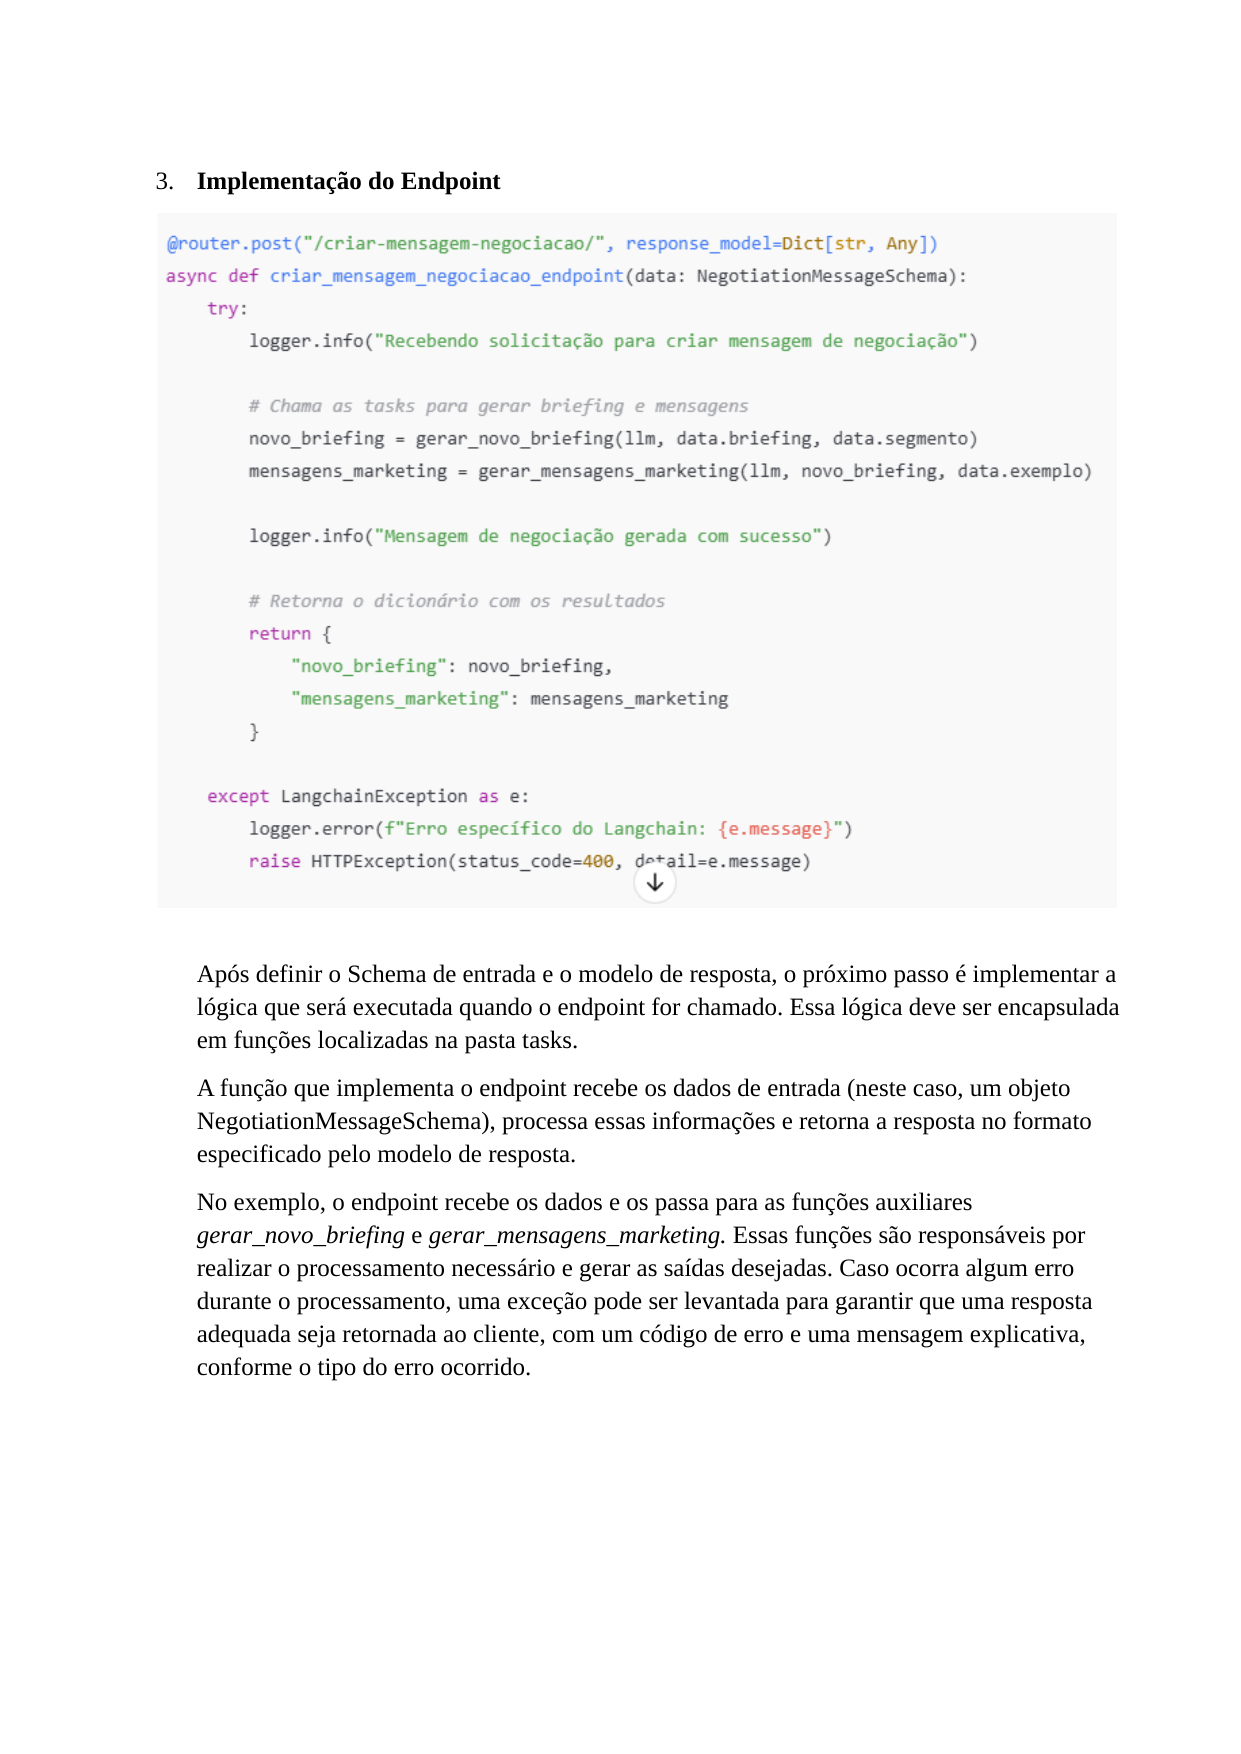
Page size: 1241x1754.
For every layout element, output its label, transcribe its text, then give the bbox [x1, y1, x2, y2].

list Implementação do Endpoint [155, 166, 1122, 194]
picture [157, 213, 1117, 908]
list No exemplo, o endpoint recebe os dados e os passa para as funções auxiliares gerar_novo_briefing e gerar_mensagens_marketing. Essas funções são responsáveis por realizar o processamento necessário e gerar as saídas desejadas. Caso ocorra algum erro durante o processamento, uma exceção pode ser levantada para garantir que uma resposta adequada seja retornada ao cliente, com um código de erro e uma mensagem explicativa, conforme o tipo do erro ocorrido. [155, 1187, 1122, 1381]
list Após definir o Schema de entrada e o modelo de resposta, o próximo passo é implementar a lógica que será executada quando o endpoint for chamado. Essa lógica deve ser encapsulada em funções localizadas na pasta tasks. [155, 959, 1122, 1054]
list A função que implementa o endpoint recebe os dados de entrada (neste caso, um objeto NegotiationMessageSchema), processa essas informações e retorna a resposta no formato especificado pelo modelo de resposta. [155, 1073, 1122, 1168]
